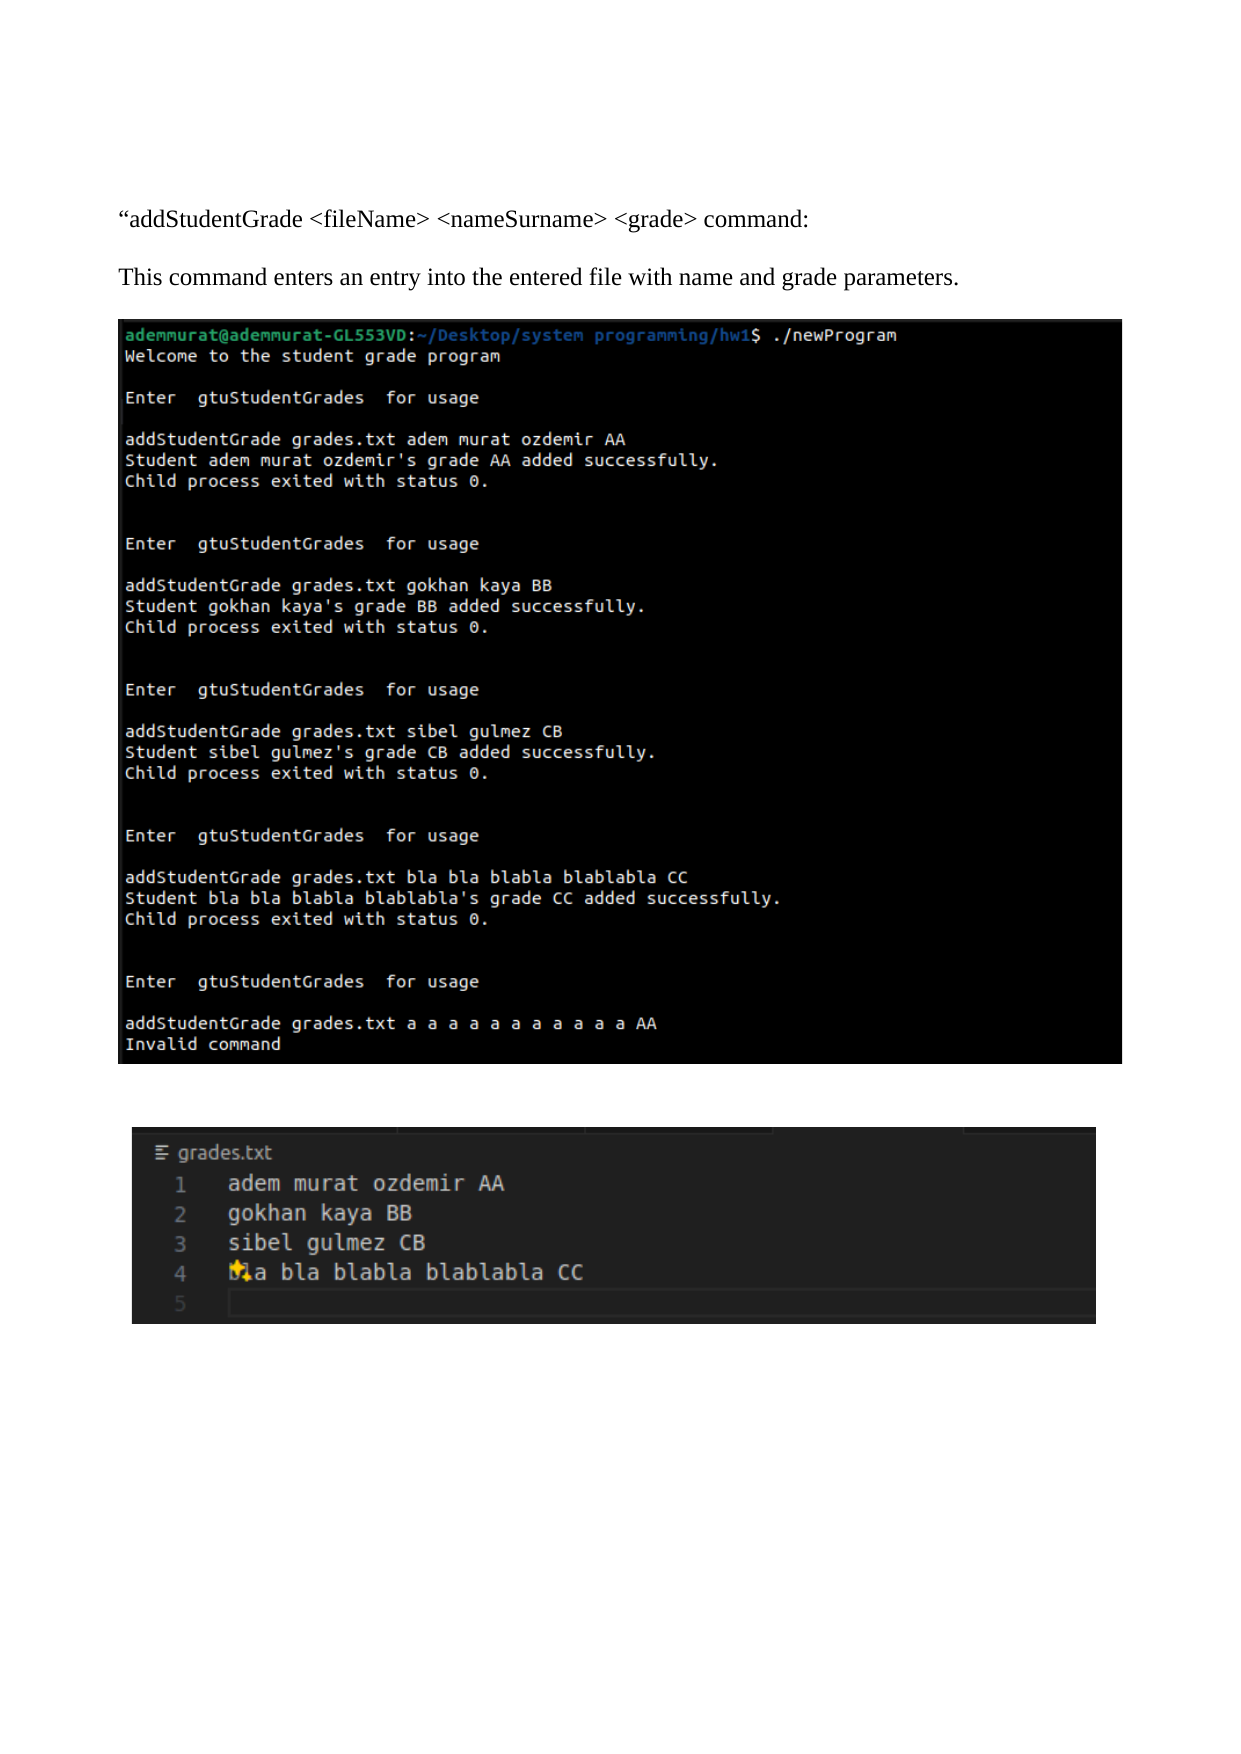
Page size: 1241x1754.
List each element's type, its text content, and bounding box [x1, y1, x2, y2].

picture [131, 1127, 1096, 1324]
text This command enters an entry into the entered file with name and grade parameters. [118, 262, 1122, 291]
text “addStudentGrade <fileName> <nameSurname> <grade> command: [118, 118, 1122, 262]
picture [118, 319, 1123, 1064]
